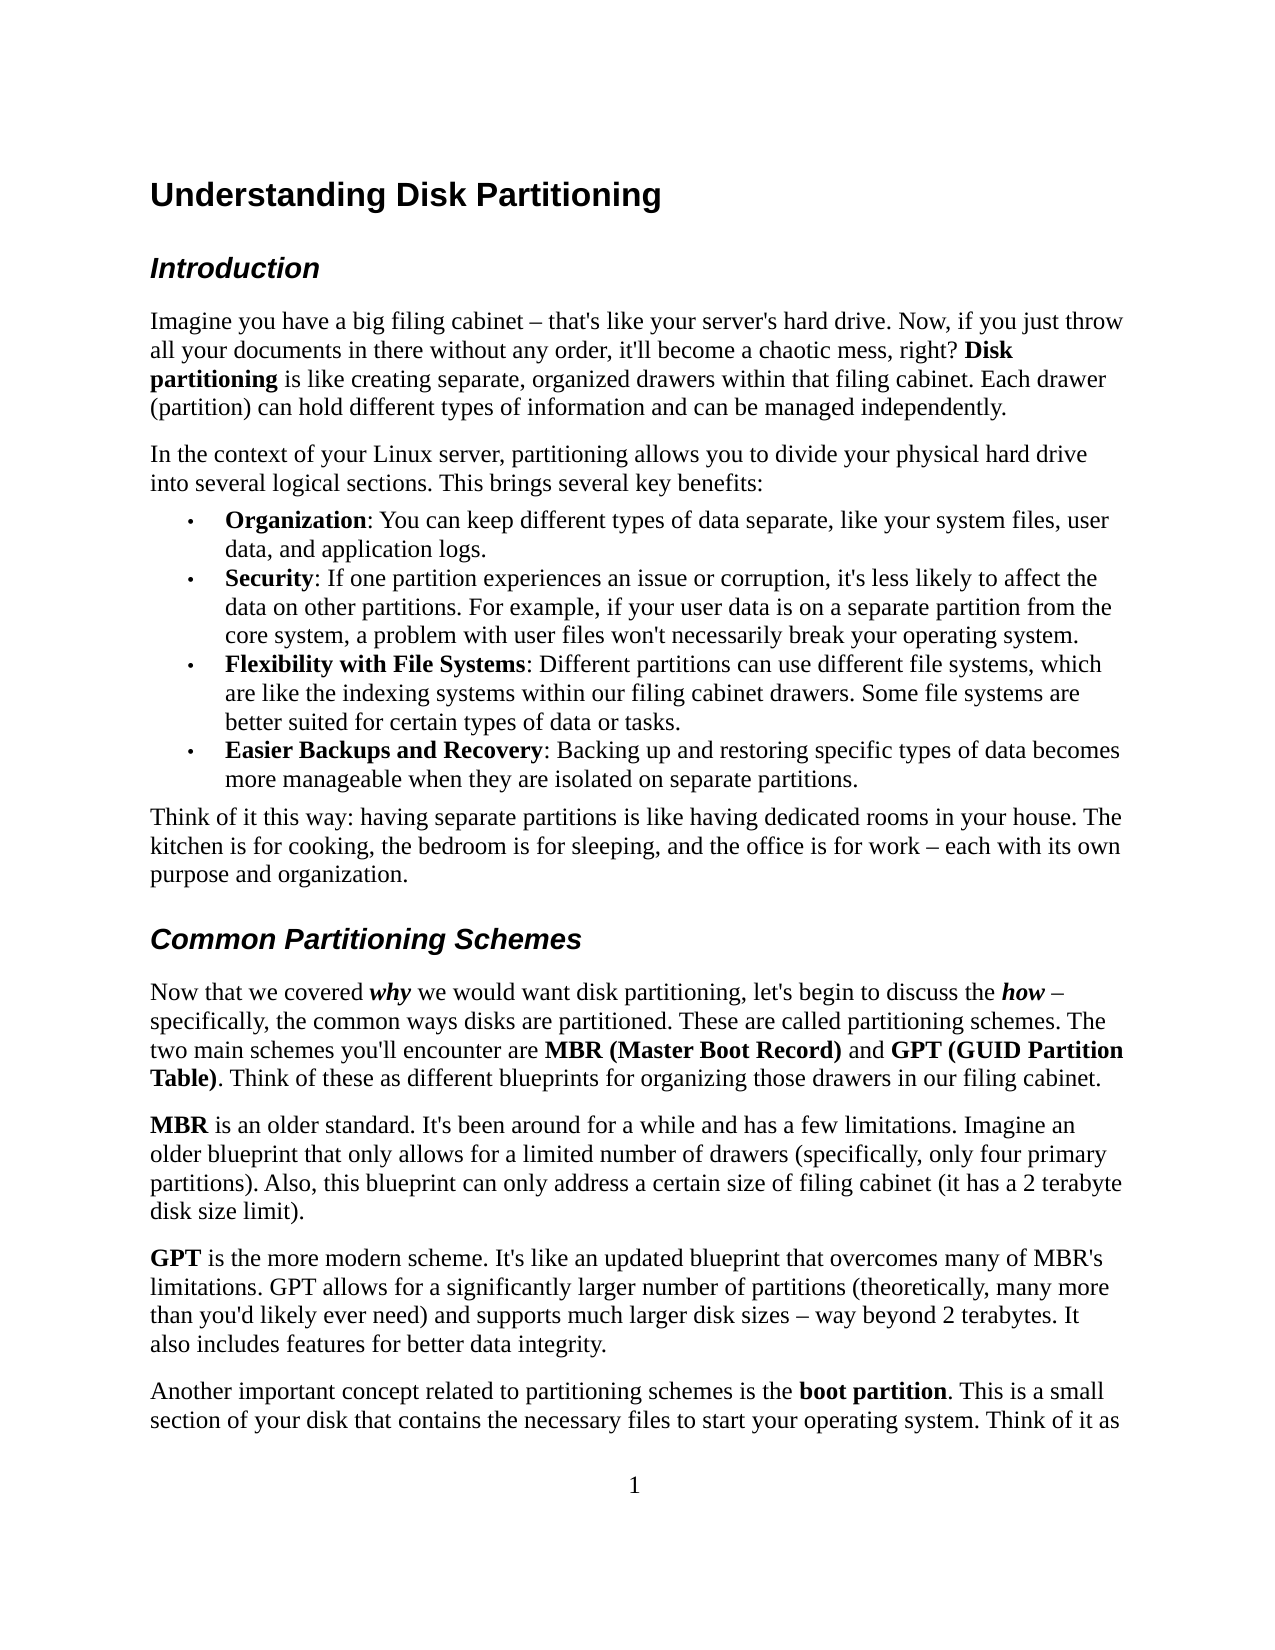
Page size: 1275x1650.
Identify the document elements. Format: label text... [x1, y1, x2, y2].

text Think of it this way: having separate partitions is like having dedicated rooms in your house. The kitchen is for cooking, the bedroom is for sleeping, and the office is for work – each with its own purpose and organization. [150, 802, 1125, 888]
subtitle Common Partitioning Schemes [150, 922, 1125, 956]
text Now that we covered why we would want disk partitioning, let's begin to discuss the how – specifically, the common ways disks are partitioned. These are called partitioning schemes. The two main schemes you'll encounter are MBR (Master Boot Record) and GPT (GUID Partition Table). Think of these as different blueprints for organizing those drawers in our filing cabinet. [150, 977, 1125, 1092]
list Easier Backups and Recovery: Backing up and restoring specific types of data becomes more manageable when they are isolated on separate partitions. [187, 736, 1125, 793]
text Imagine you have a big filing cabinet – that's like your server's hard drive. Now, if you just throw all your documents in there without any order, it'll become a chaotic mess, right? Disk partitioning is like creating separate, organized drawers within that filing cabinet. Each drawer (partition) can hold different types of information and can be managed independently. [150, 306, 1125, 421]
subtitle Understanding Disk Partitioning [150, 175, 1125, 214]
list Organization: You can keep different types of data separate, like your system files, user data, and application logs. [187, 506, 1125, 563]
text Another important concept related to partitioning schemes is the boot partition. This is a small section of your disk that contains the necessary files to start your operating system. Think of it as [150, 1376, 1125, 1433]
list Security: If one partition experiences an issue or corruption, it's less likely to affect the data on other partitions. For example, if your user data is on a separate partition from the core system, a problem with user files won't necessarily break your operating system. [187, 563, 1125, 649]
text GPT is the more modern scheme. It's like an updated blueprint that overcomes many of MBR's limitations. GPT allows for a significantly larger number of partitions (theoretically, many more than you'd likely ever need) and supports much larger disk sizes – way beyond 2 terabytes. It also includes features for better data integrity. [150, 1243, 1125, 1358]
text In the context of your Linux server, partitioning allows you to divide your physical hard drive into several logical sections. This brings several key benefits: [150, 439, 1125, 497]
list Flexibility with File Systems: Different partitions can use different file systems, which are like the indexing systems within our filing cabinet drawers. Some file systems are better suited for certain types of data or tasks. [187, 649, 1125, 736]
text MBR is an older standard. It's been around for a while and has a few limitations. Imagine an older blueprint that only allows for a limited number of drawers (specifically, only four primary partitions). Also, this blueprint can only address a certain size of filing cabinet (it has a 2 terabyte disk size limit). [150, 1110, 1125, 1225]
subtitle Introduction [150, 251, 1125, 285]
